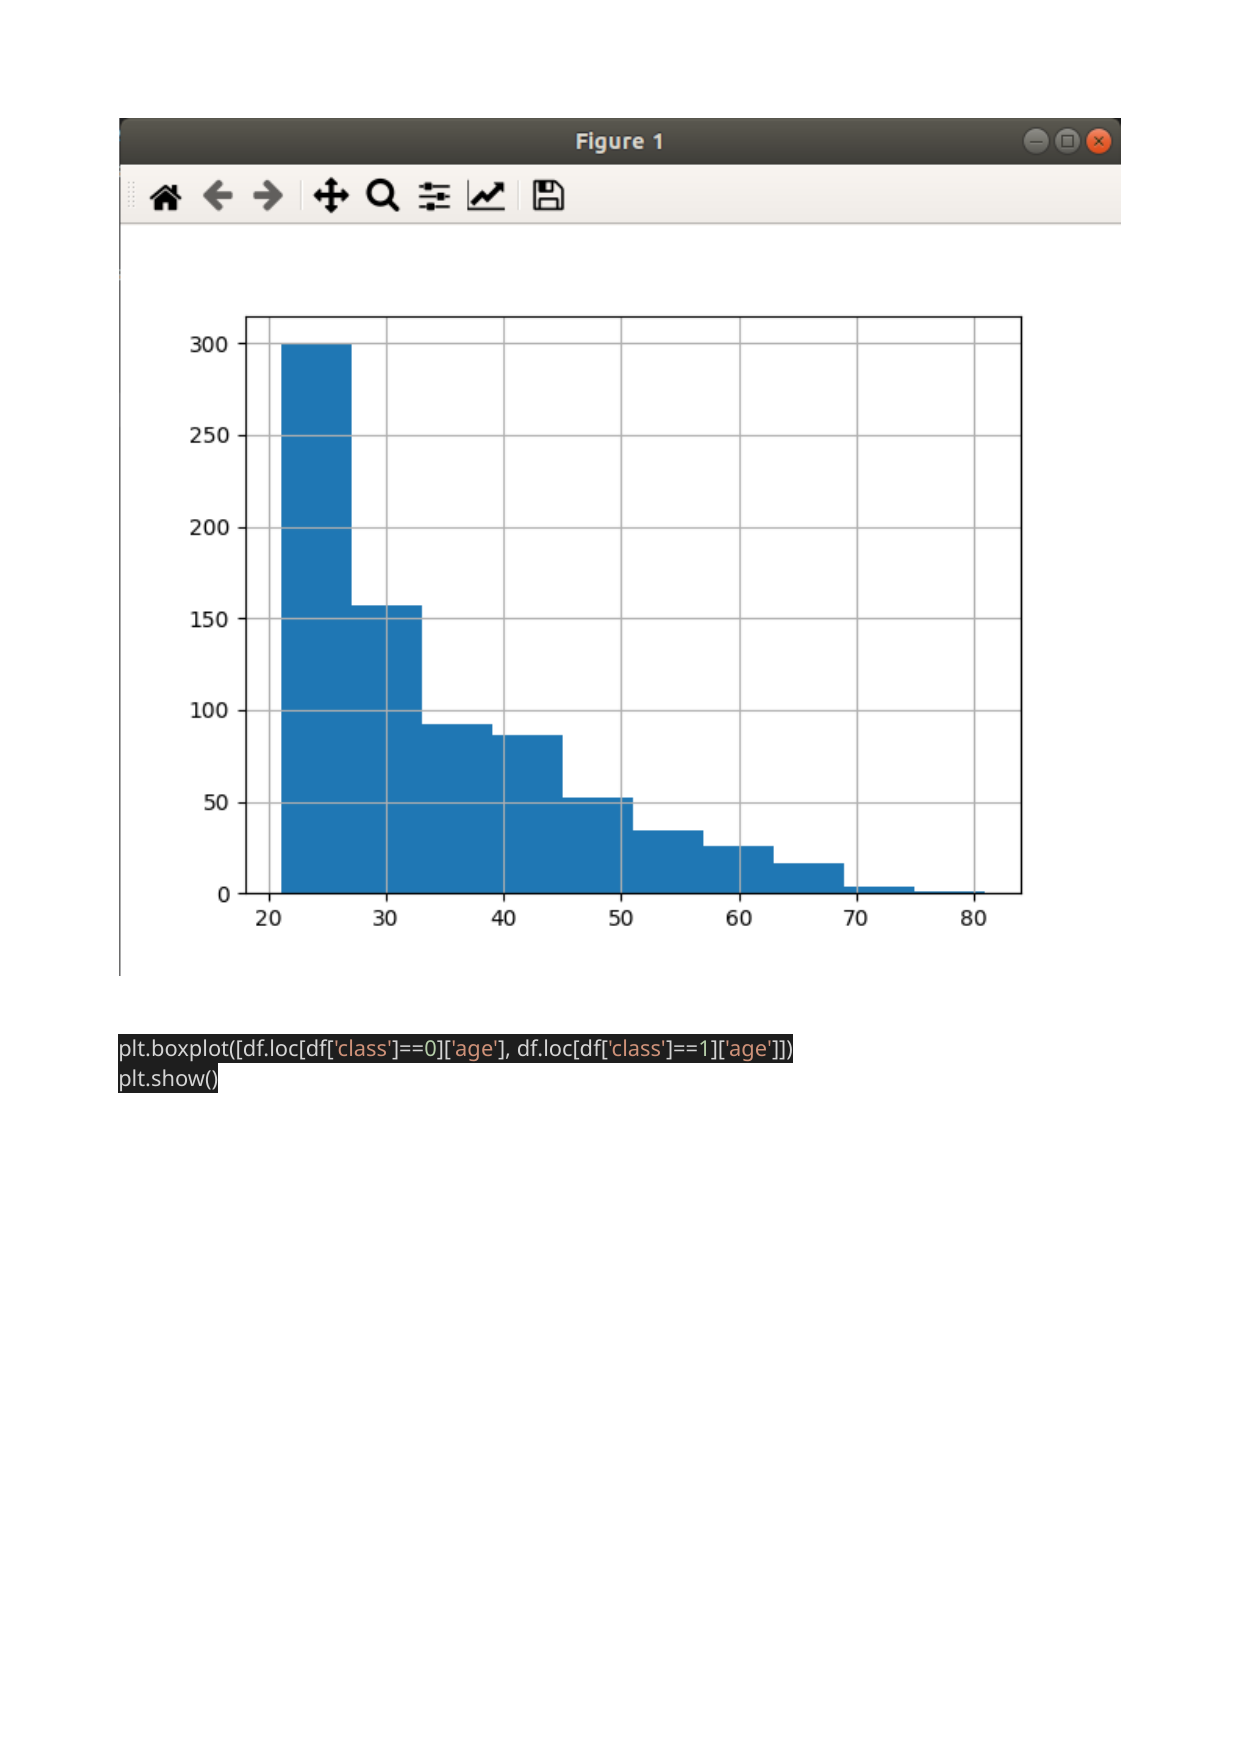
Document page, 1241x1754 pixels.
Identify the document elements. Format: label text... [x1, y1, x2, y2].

text plt.boxplot([df.loc[df['class']==0]['age'], df.loc[df['class']==1]['age']]) [118, 1033, 1122, 1063]
picture [119, 118, 1121, 976]
text plt.show() [118, 1063, 1122, 1093]
